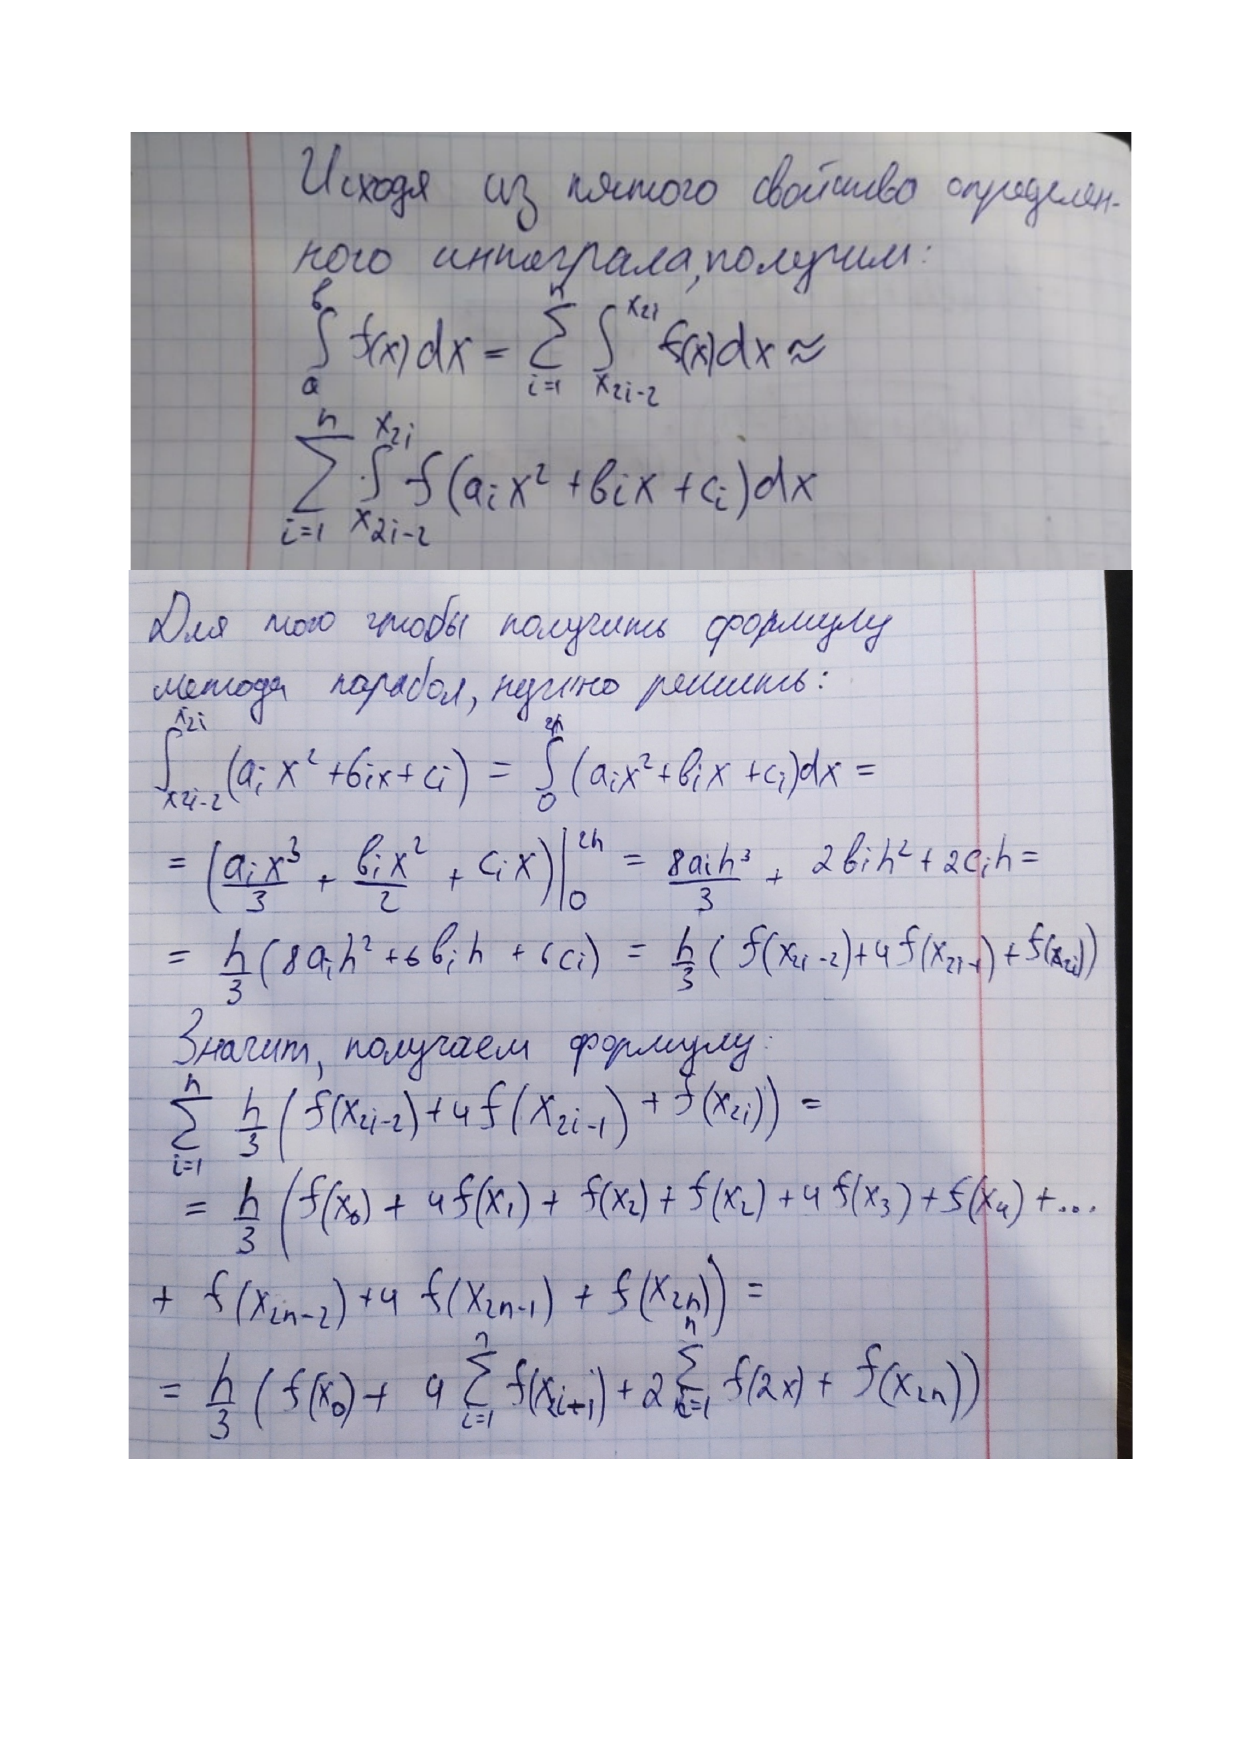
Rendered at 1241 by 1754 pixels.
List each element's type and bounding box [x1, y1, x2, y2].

picture [128, 132, 1133, 1459]
